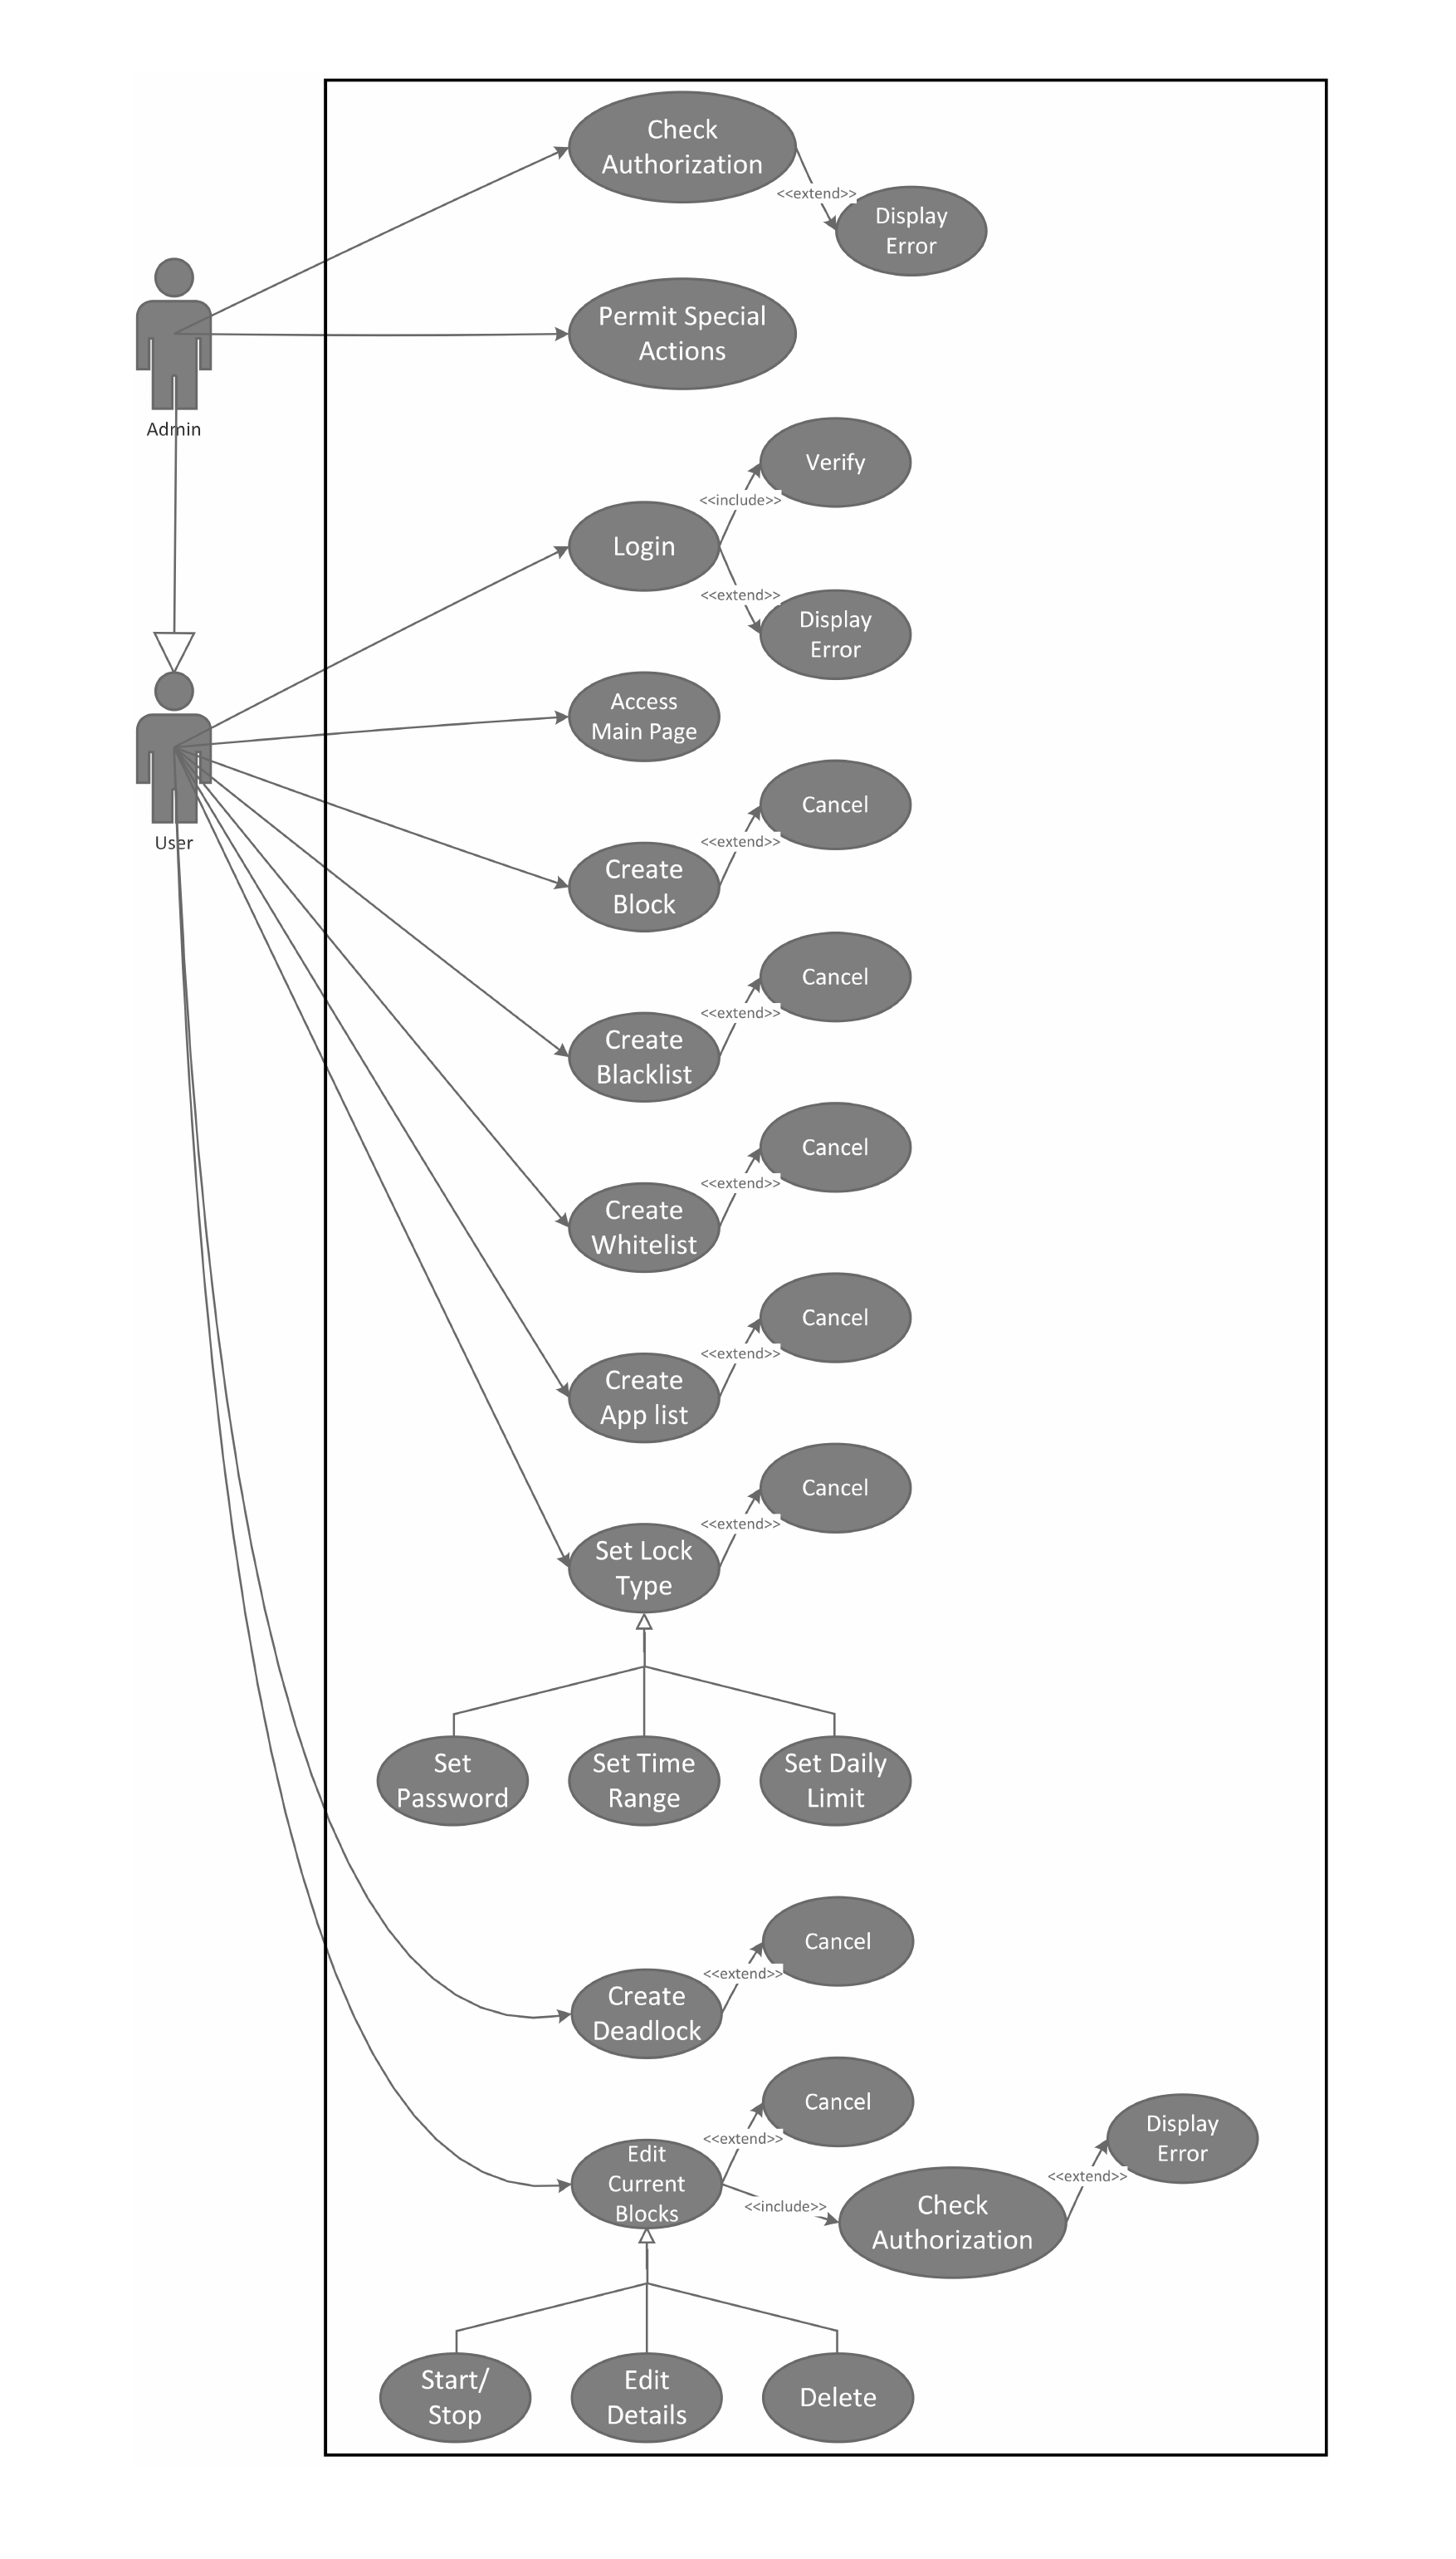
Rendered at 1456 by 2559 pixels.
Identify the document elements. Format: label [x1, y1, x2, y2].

picture [132, 73, 1331, 2467]
